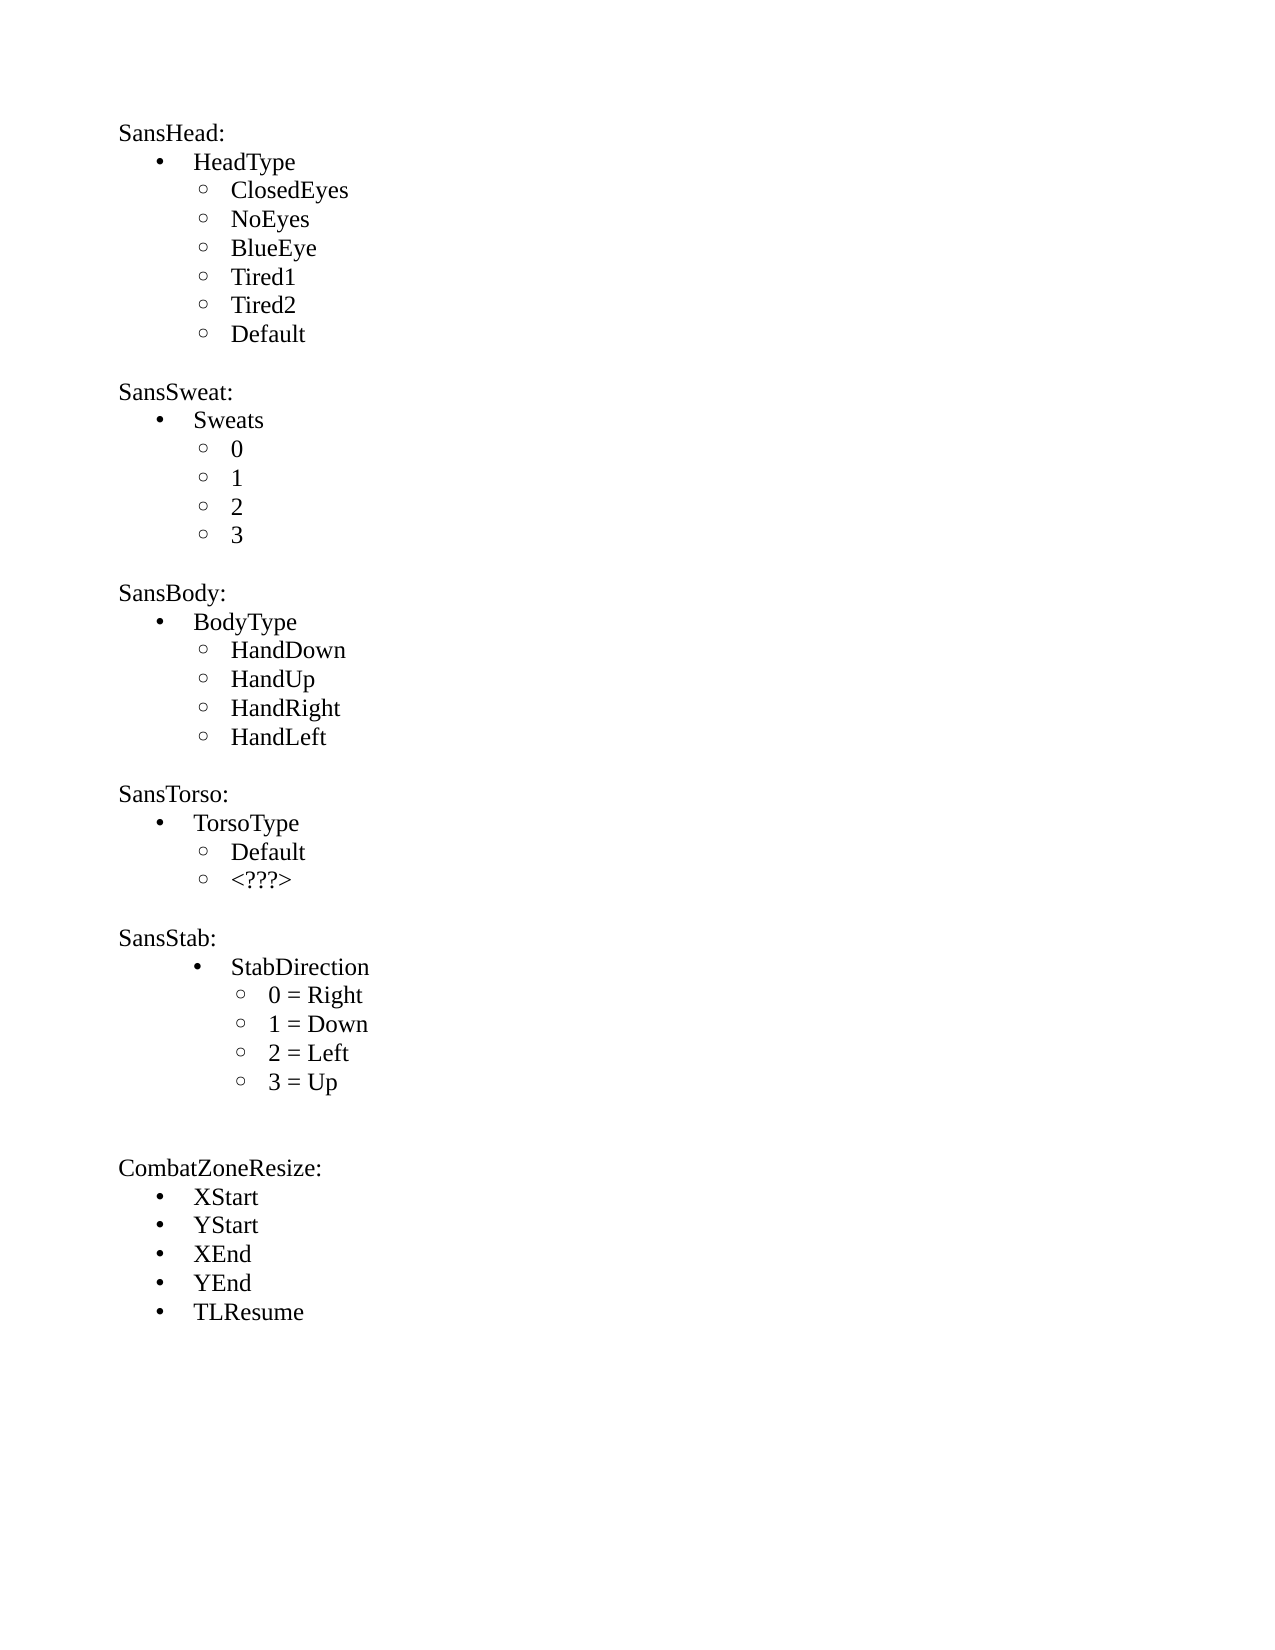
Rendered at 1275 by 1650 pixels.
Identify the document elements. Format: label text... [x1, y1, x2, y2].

list 3 [193, 521, 1157, 549]
list 1 [193, 463, 1157, 492]
text SansTorso: [118, 779, 1157, 808]
list 3 = Up [231, 1067, 1157, 1096]
list BodyType [156, 607, 1157, 636]
list StabDirection [193, 952, 1157, 981]
list 0 = Right [231, 981, 1157, 1009]
list Default [193, 319, 1157, 348]
list Default [193, 837, 1157, 866]
list XEnd [156, 1239, 1157, 1268]
list XStart [156, 1182, 1157, 1211]
list <???> [193, 866, 1157, 894]
list TLResume [156, 1297, 1157, 1326]
list HandUp [193, 664, 1157, 693]
list 1 = Down [231, 1009, 1157, 1038]
list Tired2 [193, 291, 1157, 319]
text SansHead: [118, 118, 1157, 147]
list BlueEye [193, 233, 1157, 262]
list NoEyes [193, 204, 1157, 233]
list HandDown [193, 636, 1157, 664]
text CombatZoneResize: [118, 1153, 1157, 1182]
text SansBody: [118, 578, 1157, 607]
list YEnd [156, 1268, 1157, 1297]
list TorsoType [156, 808, 1157, 837]
list Sweats [156, 406, 1157, 434]
list ClosedEyes [193, 176, 1157, 204]
list 0 [193, 434, 1157, 463]
list HandRight [193, 693, 1157, 722]
text SansSweat: [118, 377, 1157, 406]
list HeadType [156, 147, 1157, 176]
list YStart [156, 1211, 1157, 1239]
text SansStab: [118, 923, 1157, 952]
list 2 [193, 492, 1157, 521]
list 2 = Left [231, 1038, 1157, 1067]
list Tired1 [193, 262, 1157, 291]
list HandLeft [193, 722, 1157, 751]
